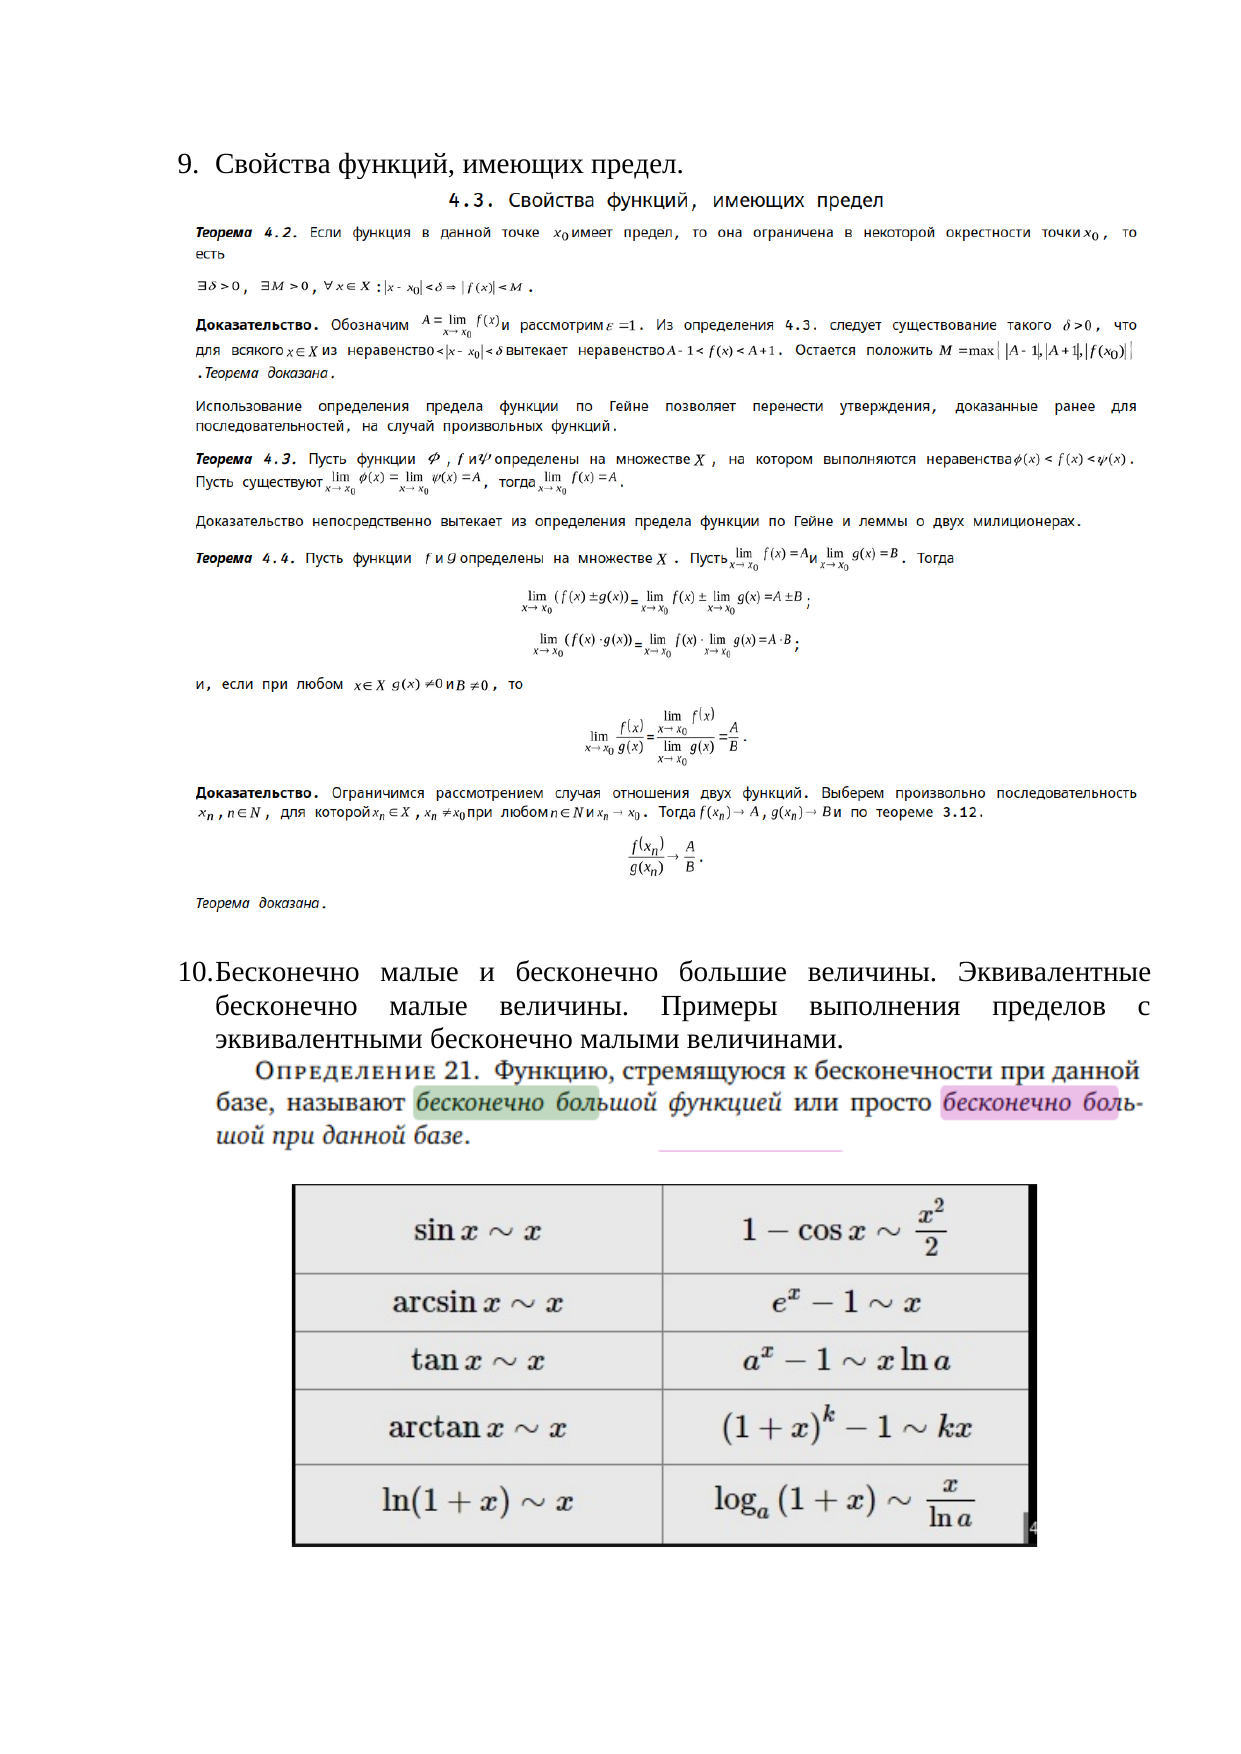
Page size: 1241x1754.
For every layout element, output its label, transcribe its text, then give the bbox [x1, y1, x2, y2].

picture [182, 179, 1147, 921]
picture [291, 1184, 1038, 1547]
picture [185, 1054, 1144, 1152]
list Бесконечно малые и бесконечно большие величины. Эквивалентные бесконечно малые величины. Примеры выполнения пределов с эквивалентными бесконечно малыми величинами. [177, 954, 1152, 1055]
list Свойства функций, имеющих предел. [177, 146, 1152, 180]
